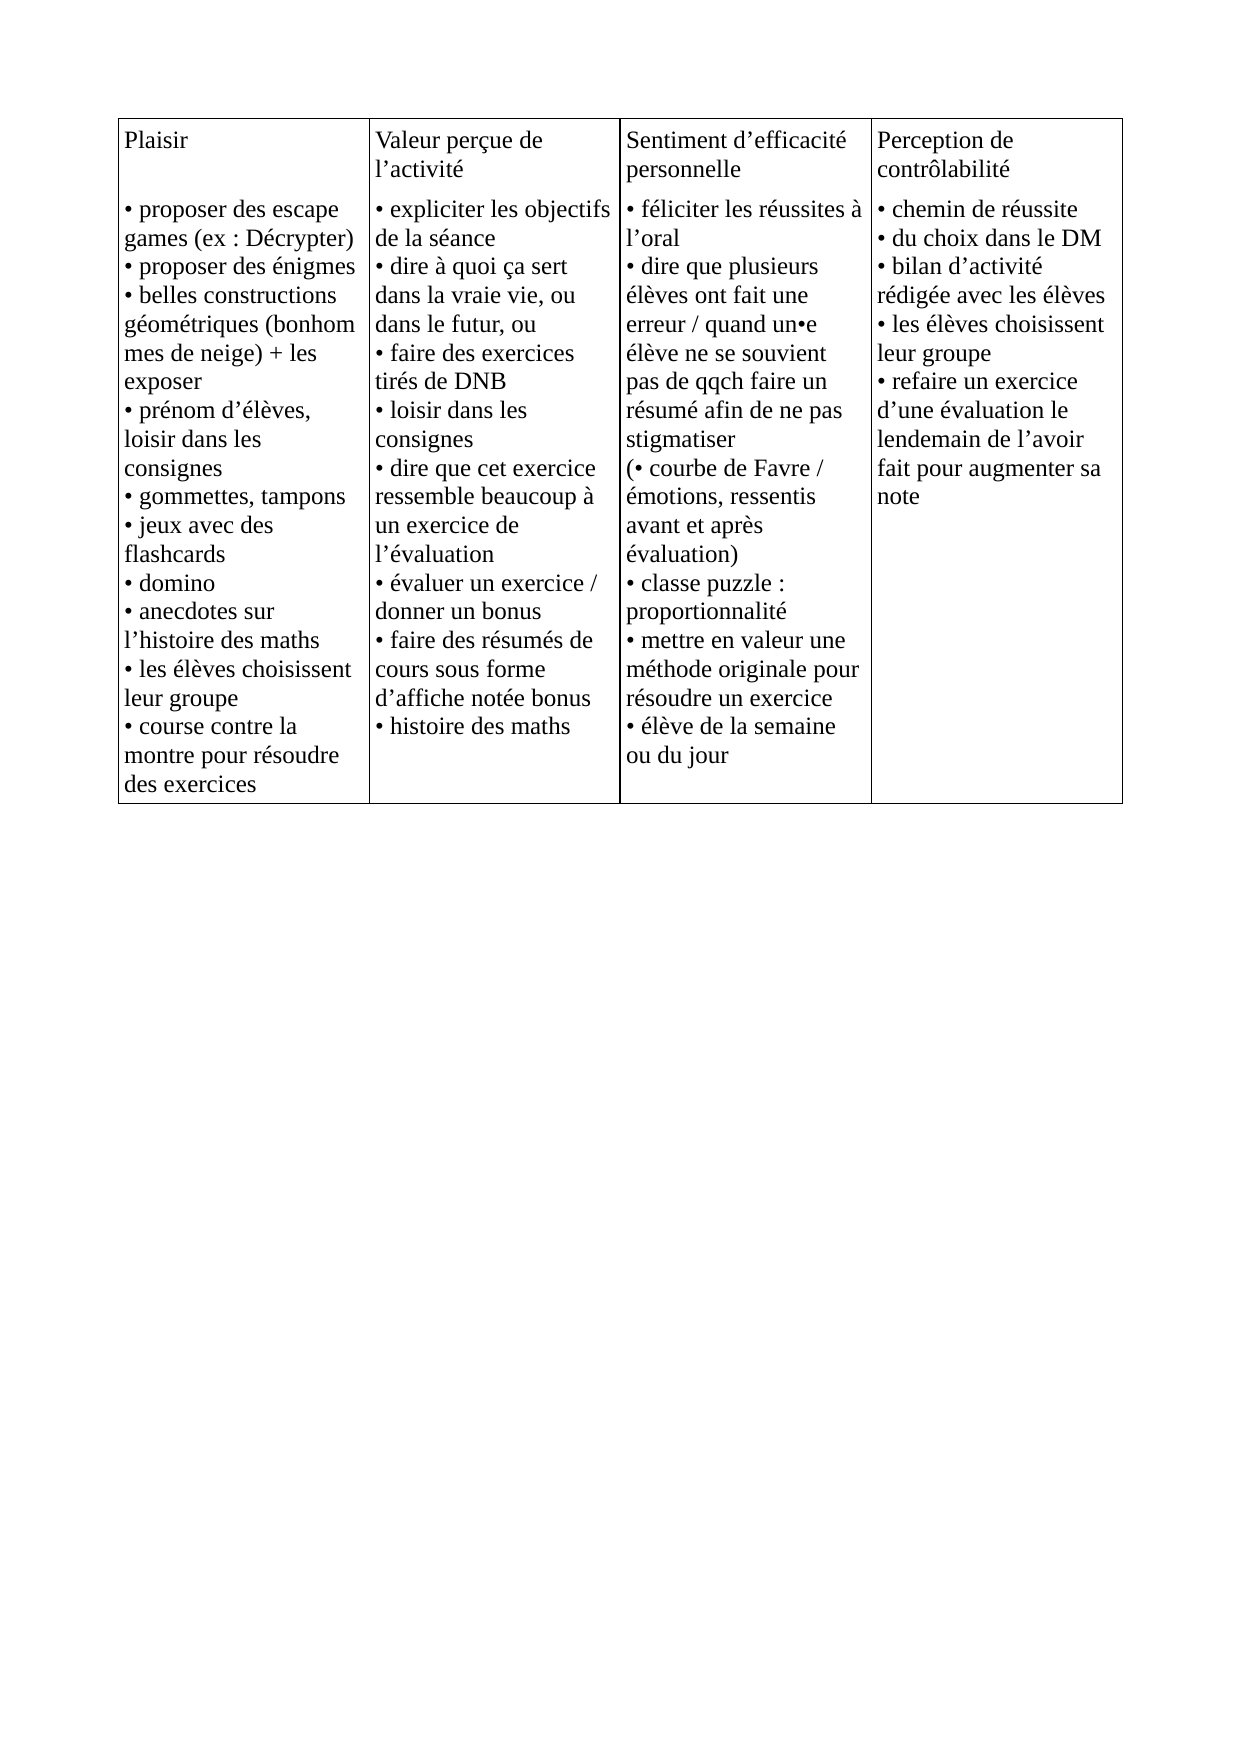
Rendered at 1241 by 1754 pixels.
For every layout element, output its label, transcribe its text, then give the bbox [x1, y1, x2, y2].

table_header Perception de contrôlabilité [872, 119, 1122, 188]
table_header Plaisir [119, 119, 369, 188]
table_cell • chemin de réussite • du choix dans le DM • bilan d’activité rédigée avec les élèves • les élèves choisissent leur groupe • refaire un exercice d’une évaluation le lendemain de l’avoir fait pour augmenter sa note [872, 188, 1122, 803]
table_header Sentiment d’efficacité personnelle [621, 119, 871, 188]
table_cell • expliciter les objectifs de la séance • dire à quoi ça sert dans la vraie vie, ou dans le futur, ou • faire des exercices tirés de DNB • loisir dans les consignes • dire que cet exercice ressemble beaucoup à un exercice de l’évaluation • évaluer un exercice / donner un bonus • faire des résumés de cours sous forme d’affiche notée bonus • histoire des maths [370, 188, 619, 803]
table_header Valeur perçue de l’activité [370, 119, 619, 188]
table_cell • féliciter les réussites à l’oral • dire que plusieurs élèves ont fait une erreur / quand un•e élève ne se souvient pas de qqch faire un résumé afin de ne pas stigmatiser (• courbe de Favre / émotions, ressentis avant et après évaluation) • classe puzzle : proportionnalité • mettre en valeur une méthode originale pour résoudre un exercice • élève de la semaine ou du jour [621, 188, 871, 803]
table_cell • proposer des escape games (ex : Décrypter) • proposer des énigmes • belles constructions géométriques (bonhommes de neige) + les exposer • prénom d’élèves, loisir dans les consignes • gommettes, tampons • jeux avec des flashcards • domino • anecdotes sur l’histoire des maths • les élèves choisissent leur groupe • course contre la montre pour résoudre des exercices [119, 188, 369, 803]
